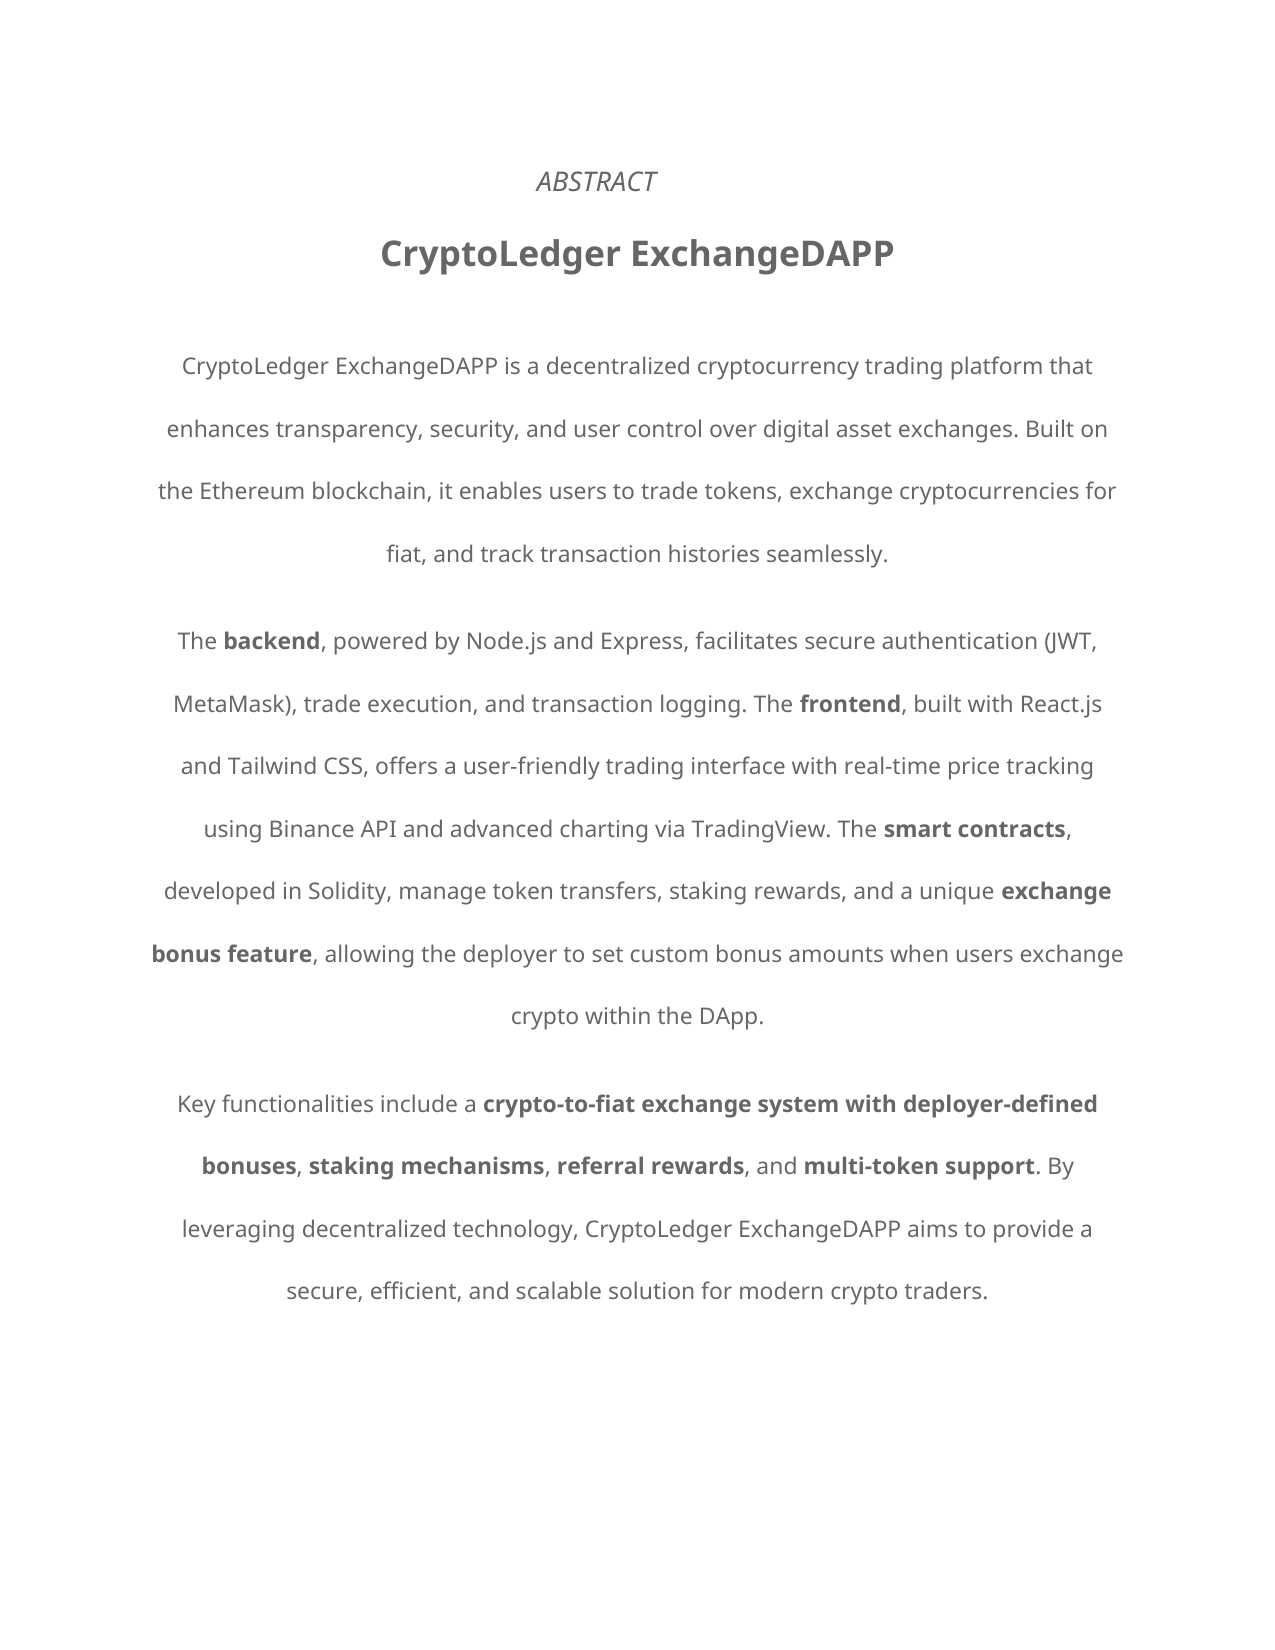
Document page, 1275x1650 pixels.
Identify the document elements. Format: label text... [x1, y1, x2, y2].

subtitle ABSTRACT [150, 162, 1125, 199]
text CryptoLedger ExchangeDAPP is a decentralized cryptocurrency trading platform that enhances transparency, security, and user control over digital asset exchanges. Built on the Ethereum blockchain, it enables users to trade tokens, exchange cryptocurrencies for fiat, and track transaction histories seamlessly. [150, 350, 1125, 569]
text The backend, powered by Node.js and Express, facilitates secure authentication (JWT, MetaMask), trade execution, and transaction logging. The frontend, built with React.js and Tailwind CSS, offers a user-friendly trading interface with real-time price tracking using Binance API and advanced charting via TradingView. The smart contracts, developed in Solidity, manage token transfers, staking rewards, and a unique exchange bonus feature, allowing the deployer to set custom bonus amounts when users exchange crypto within the DApp. [150, 625, 1125, 1031]
text Key functionalities include a crypto-to-fiat exchange system with deployer-defined bonuses, staking mechanisms, referral rewards, and multi-token support. By leveraging decentralized technology, CryptoLedger ExchangeDAPP aims to provide a secure, efficient, and scalable solution for modern crypto traders. [150, 1087, 1125, 1306]
subtitle CryptoLedger ExchangeDAPP [150, 228, 1125, 277]
